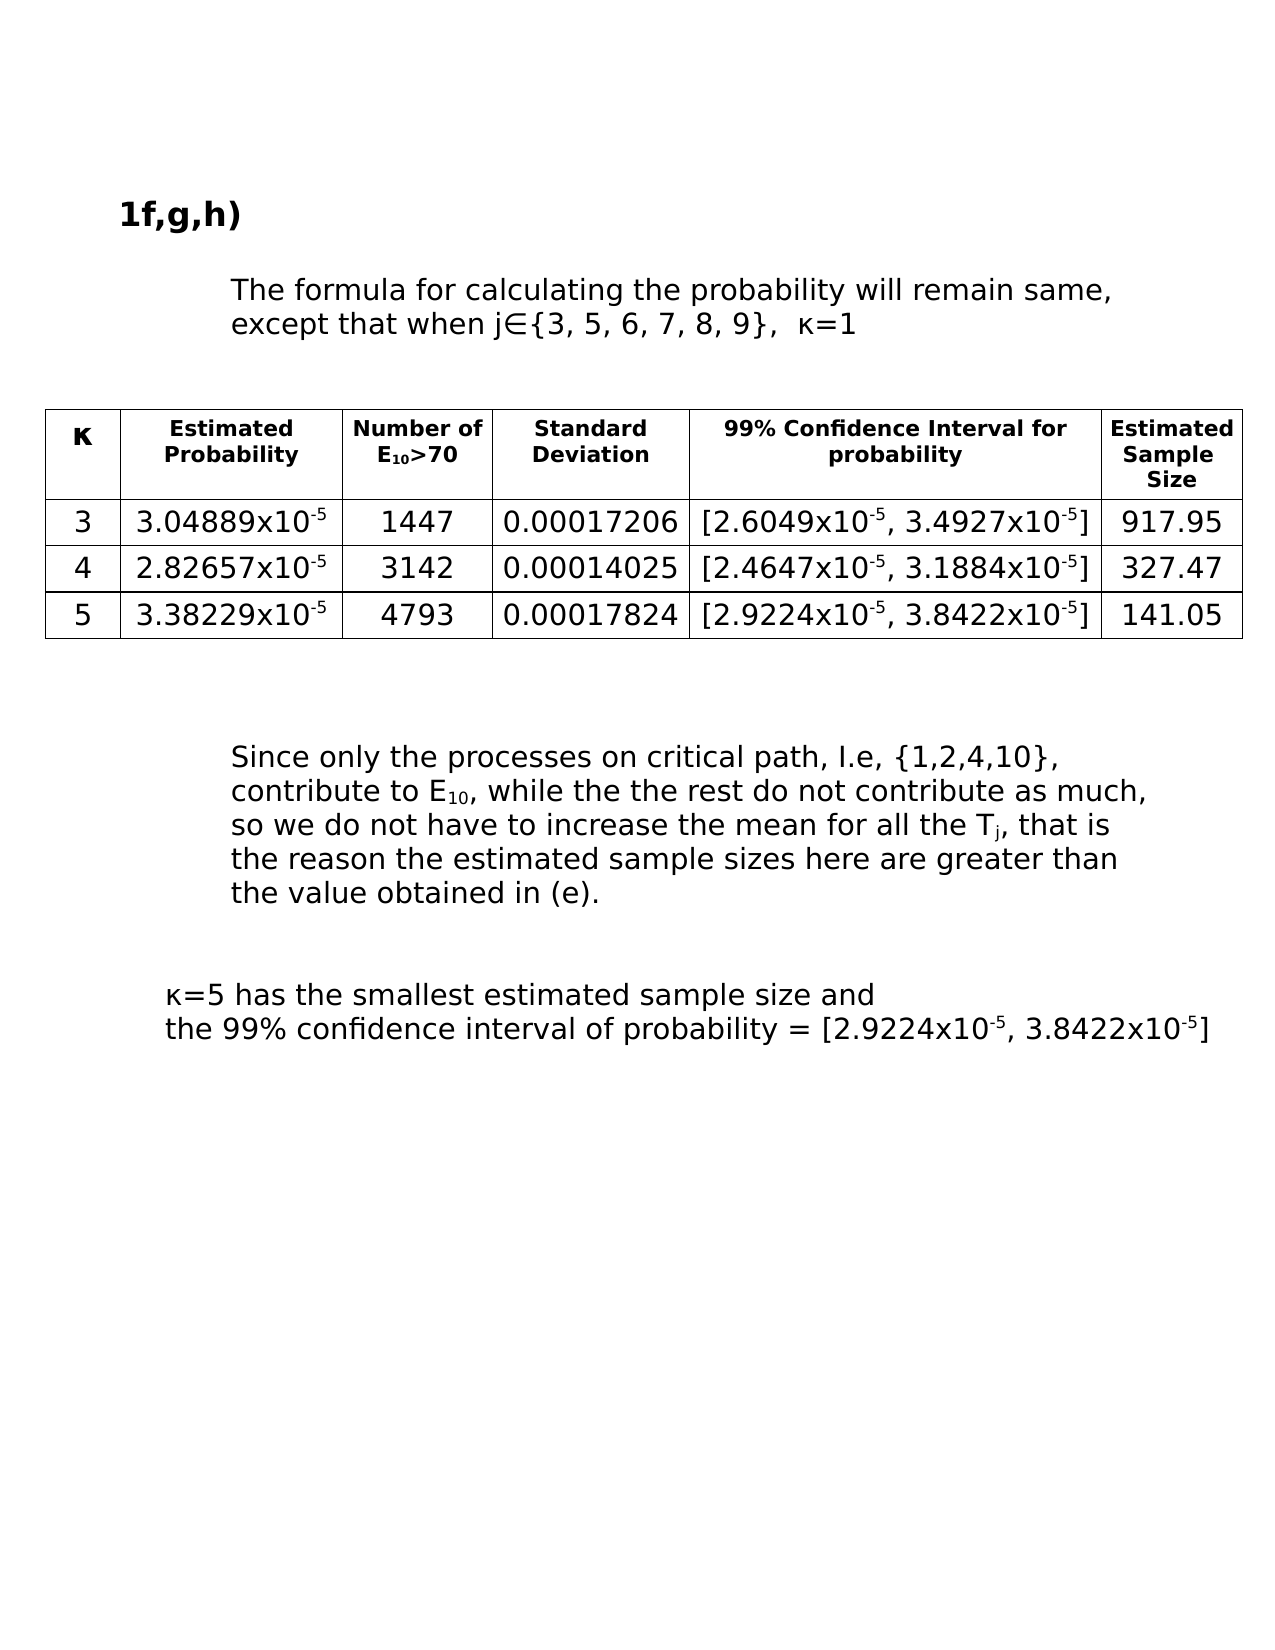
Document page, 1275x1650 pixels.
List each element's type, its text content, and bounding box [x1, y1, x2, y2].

table_cell 917.95 [1102, 500, 1242, 545]
table_cell 0.00017824 [493, 593, 689, 638]
table_cell [2.4647x10-5, 3.1884x10-5] [690, 546, 1101, 591]
table_cell 0.00014025 [493, 546, 689, 591]
table_cell [2.9224x10-5, 3.8422x10-5] [690, 593, 1101, 638]
table_cell 3 [46, 500, 120, 545]
table_header Standard Deviation [493, 410, 689, 498]
text 1f,g,h) [118, 196, 1157, 235]
table_cell 3.04889x10-5 [121, 500, 342, 545]
table_cell 141.05 [1102, 593, 1242, 638]
table_cell 4 [46, 546, 120, 591]
table_cell 0.00017206 [493, 500, 689, 545]
text κ=5 has the smallest estimated sample size and [165, 978, 1241, 1012]
table_cell 4793 [343, 593, 492, 638]
table_cell [2.6049x10-5, 3.4927x10-5] [690, 500, 1101, 545]
table_cell 3.38229x10-5 [121, 593, 342, 638]
text the 99% confidence interval of probability = [2.9224x10-5, 3.8422x10-5] [165, 1012, 1241, 1046]
table_cell 2.82657x10-5 [121, 546, 342, 591]
table_cell 327.47 [1102, 546, 1242, 591]
table_cell 3142 [343, 546, 492, 591]
table_header 99% Confidence Interval for probability [690, 410, 1101, 498]
table_cell 5 [46, 593, 120, 638]
text Since only the processes on critical path, I.e, {1,2,4,10}, contribute to E10, while the the rest do not contribute as much, so we do not have to increase the mean for all the Tj, that is the reason the estimated sample sizes here are greater than the value obtained in (e). [231, 741, 1157, 911]
table_header Estimated Probability [121, 410, 342, 498]
table_cell 1447 [343, 500, 492, 545]
table_header Number of E10>70 [343, 410, 492, 498]
table_header Estimated Sample Size [1102, 410, 1242, 498]
table_header κ [46, 410, 120, 498]
text The formula for calculating the probability will remain same, except that when j∈{3, 5, 6, 7, 8, 9}, κ=1 [231, 273, 1157, 341]
